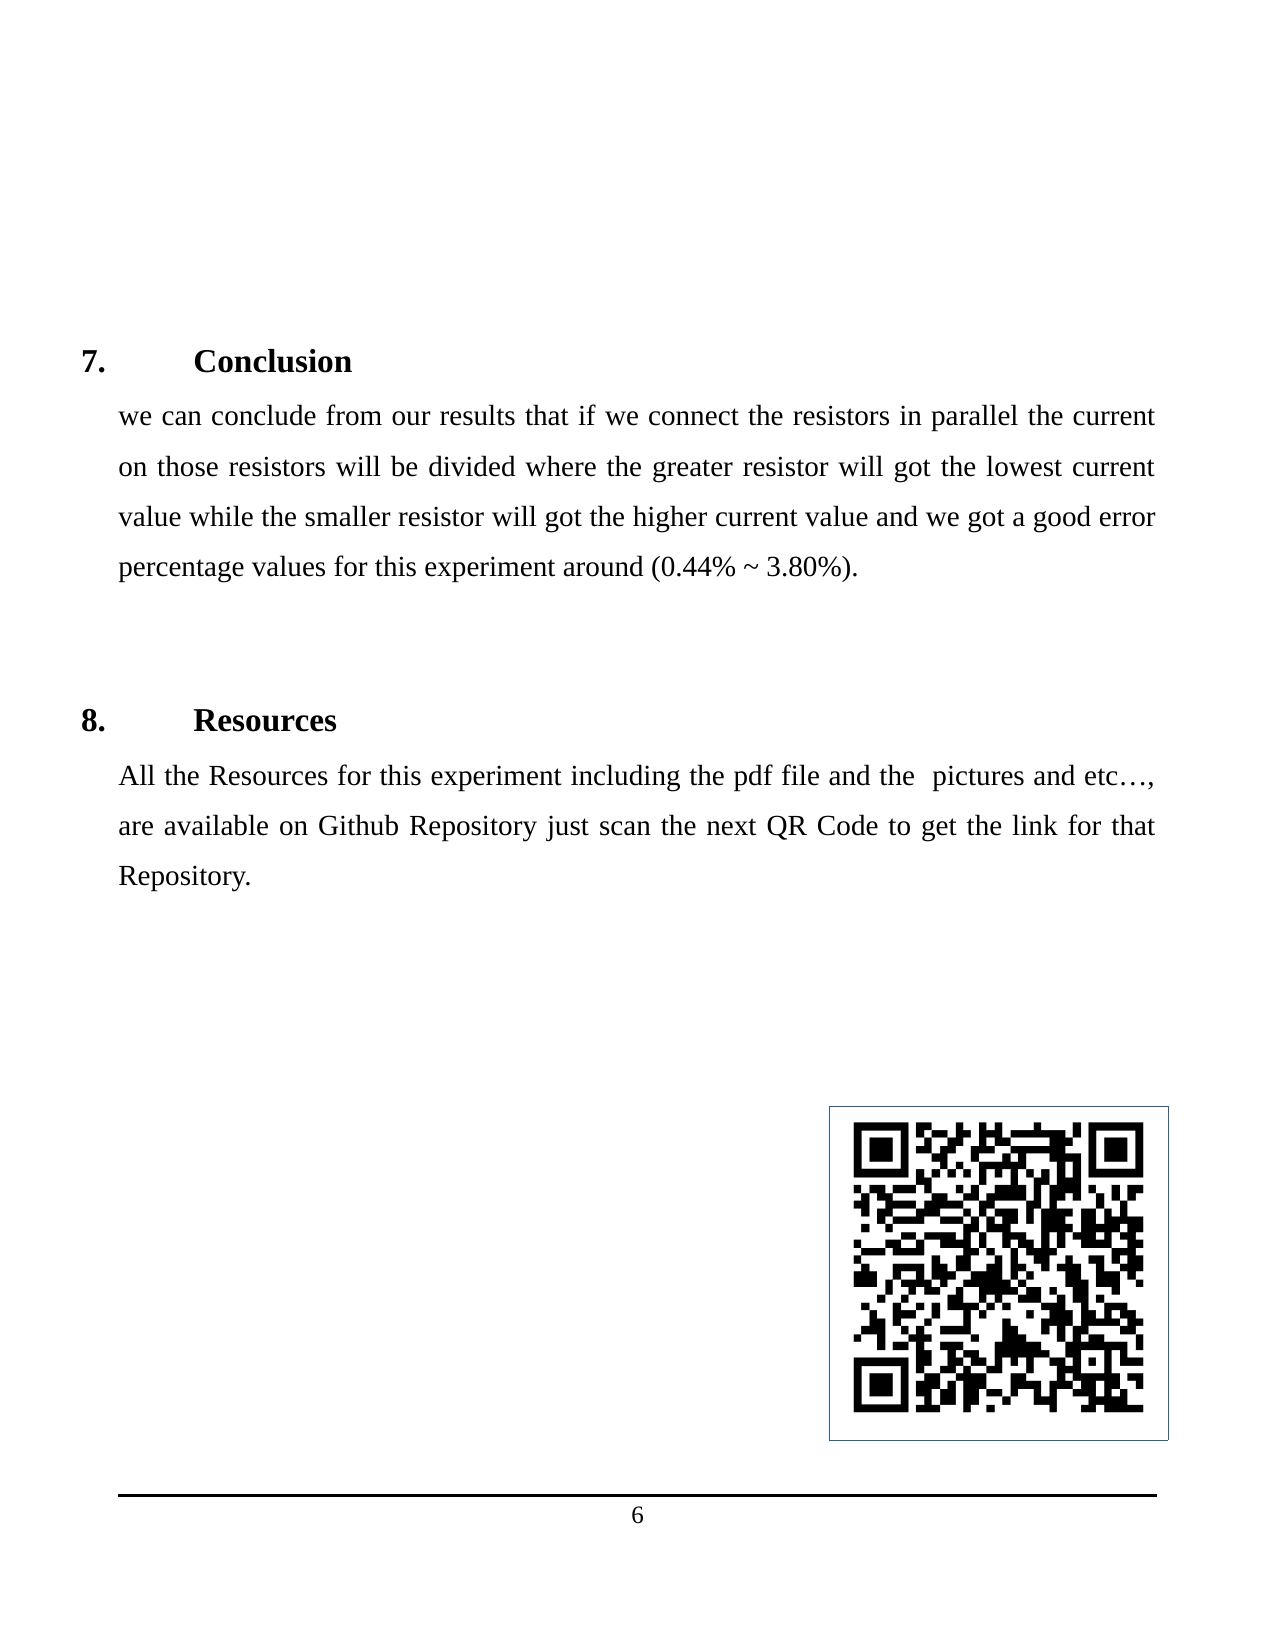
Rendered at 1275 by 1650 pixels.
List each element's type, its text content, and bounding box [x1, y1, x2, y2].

list we can conclude from our results that if we connect the resistors in parallel the current on those resistors will be divided where the greater resistor will got the lowest current value while the smaller resistor will got the higher current value and we got a good error percentage values for this experiment around (0.44% ~ 3.80%). [81, 398, 1157, 583]
text All the Resources for this experiment including the pdf file and the pictures and etc…, are available on Github Repository just scan the next QR Code to get the link for that Repository. [81, 758, 1157, 892]
picture [832, 1108, 1165, 1438]
list Conclusion [81, 341, 1157, 379]
list Resources [81, 700, 1157, 739]
